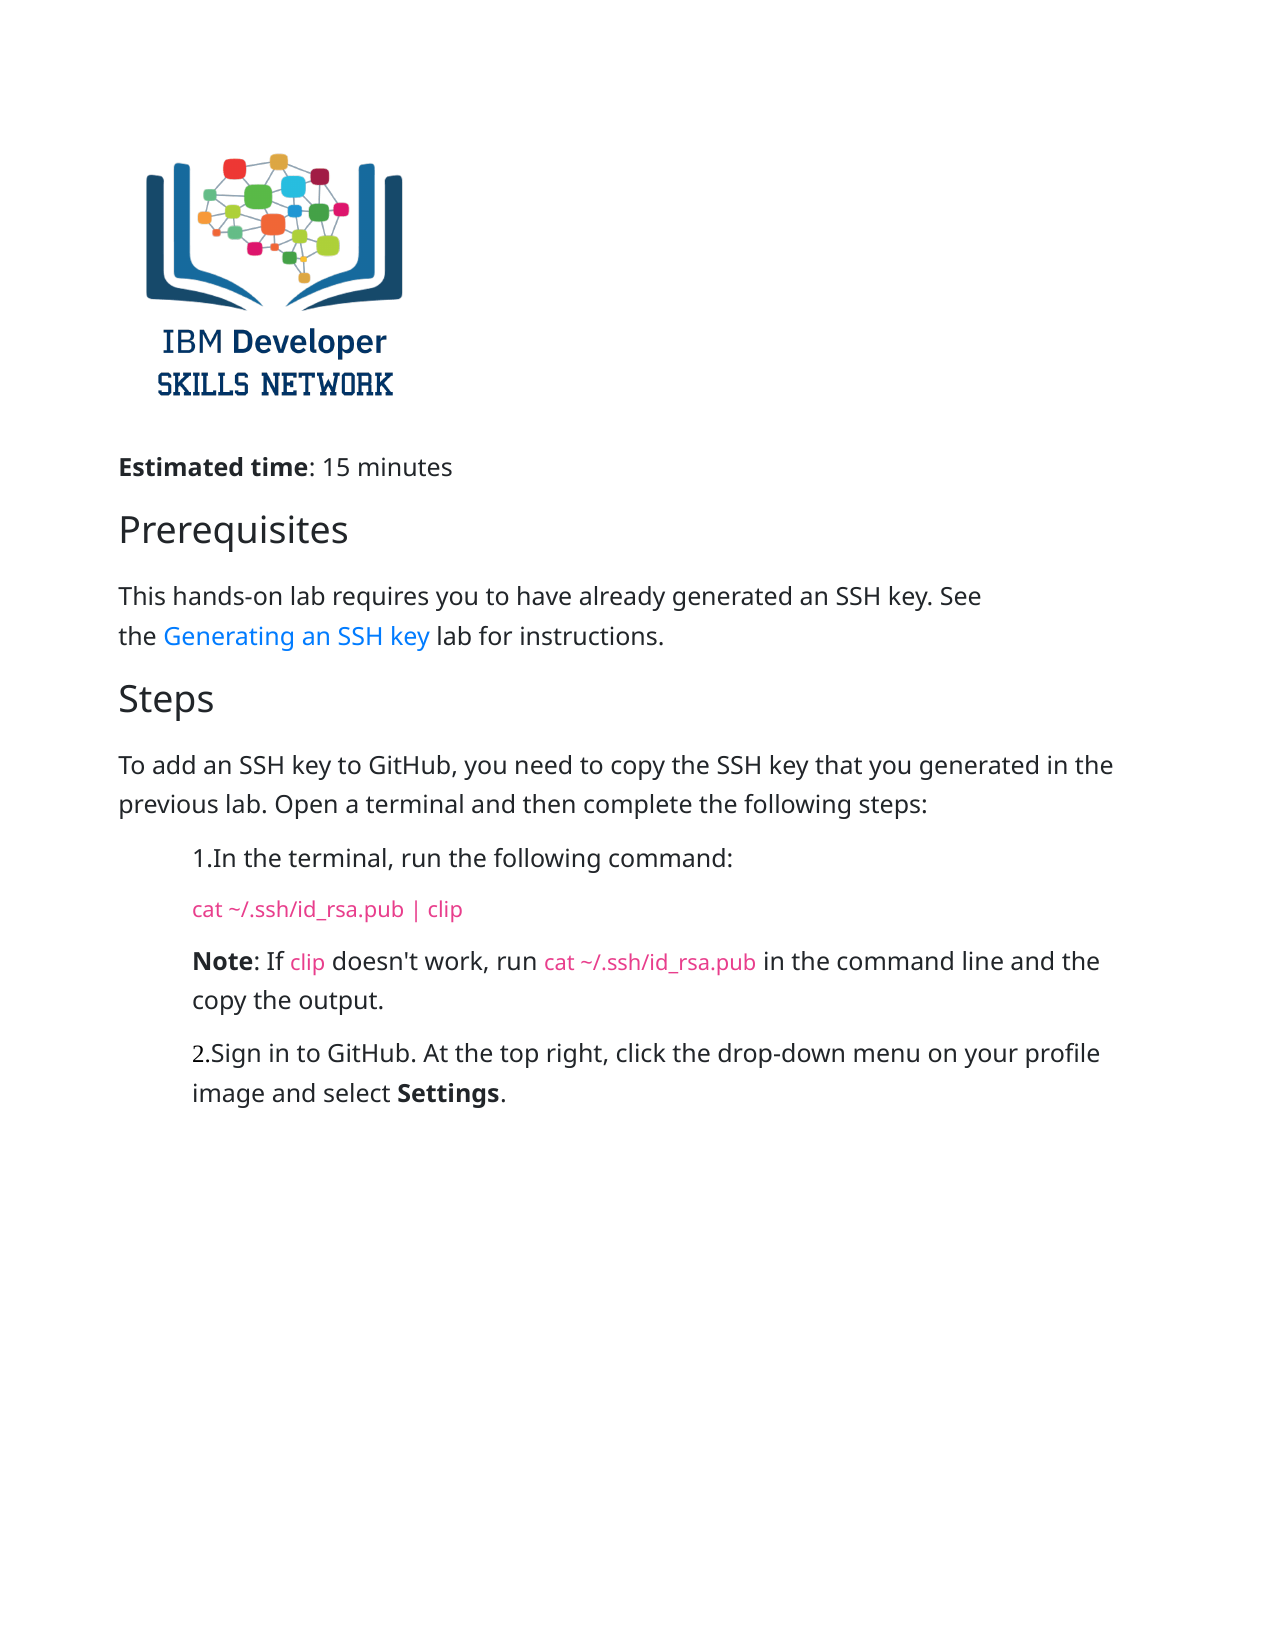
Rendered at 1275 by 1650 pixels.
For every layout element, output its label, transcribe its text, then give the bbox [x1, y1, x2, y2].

list Note: If clip doesn't work, run cat ~/.ssh/id_rsa.pub in the command line and the copy the output. [118, 943, 1157, 1016]
subtitle Steps [118, 672, 1157, 723]
text To add an SSH key to GitHub, you need to copy the SSH key that you generated in the previous lab. Open a terminal and then complete the following steps: [118, 748, 1157, 821]
list Sign in to GitHub. At the top right, click the drop-down menu on your profile image and select Settings. [118, 1036, 1157, 1109]
text This hands-on lab requires you to have already generated an SSH key. See the Generating an SSH key lab for instructions. [118, 579, 1157, 652]
subtitle Prerequisites [118, 503, 1157, 554]
list In the terminal, run the following command: [118, 841, 1157, 875]
text Estimated time: 15 minutes [118, 449, 1157, 483]
picture [118, 118, 431, 431]
list cat ~/.ssh/id_rsa.pub | clip [118, 894, 1157, 924]
